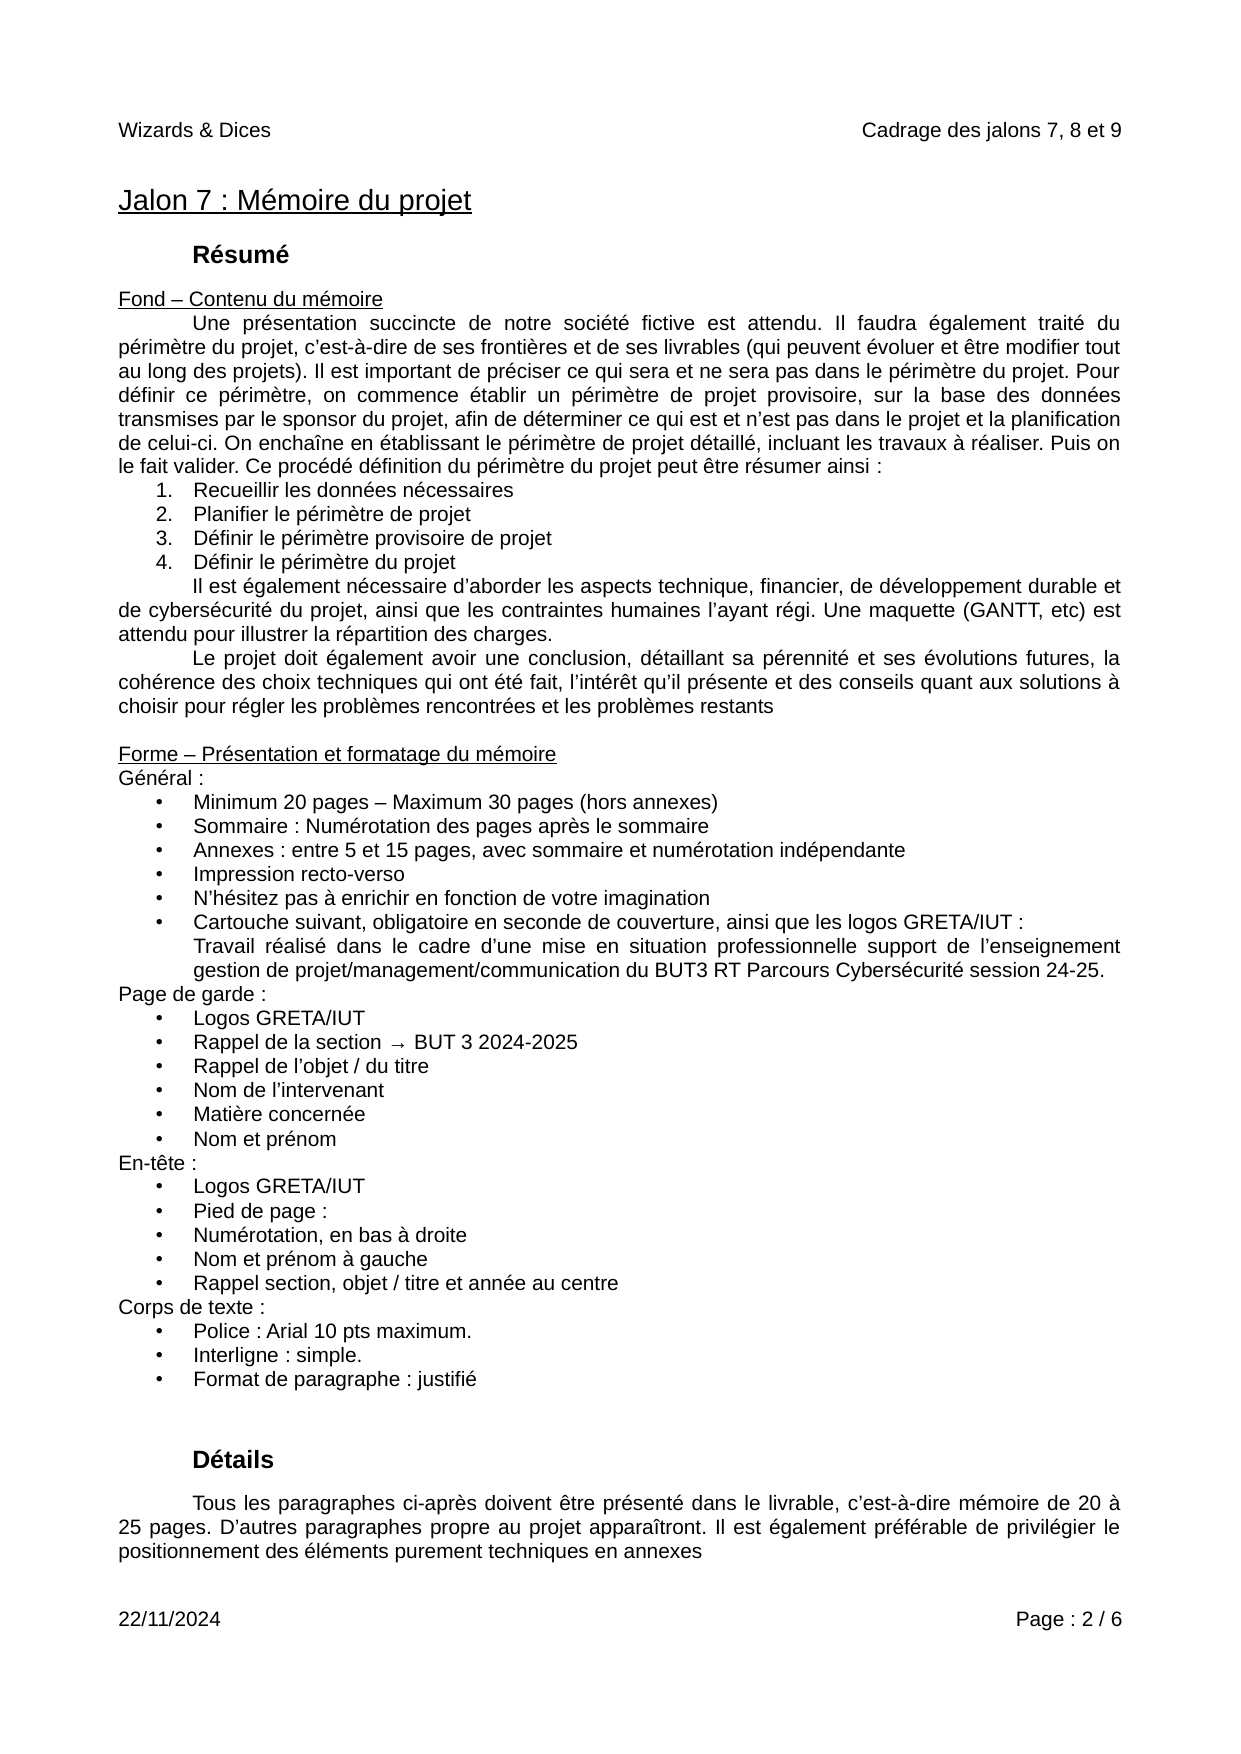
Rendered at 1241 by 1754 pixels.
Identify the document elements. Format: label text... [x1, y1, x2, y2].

subtitle Jalon 7 : Mémoire du projet [118, 183, 1122, 217]
text Tous les paragraphes ci-après doivent être présenté dans le livrable, c’est-à-dire mémoire de 20 à 25 pages. D’autres paragraphes propre au projet apparaîtront. Il est également préférable de privilégier le positionnement des éléments purement techniques en annexes [118, 1491, 1122, 1563]
list N’hésitez pas à enrichir en fonction de votre imagination [156, 886, 1122, 910]
list Format de paragraphe : justifié [156, 1367, 1122, 1391]
list Définir le périmètre provisoire de projet [156, 526, 1122, 550]
list Planifier le périmètre de projet [156, 502, 1122, 526]
text Forme – Présentation et formatage du mémoire [118, 742, 1122, 766]
list Annexes : entre 5 et 15 pages, avec sommaire et numérotation indépendante [156, 838, 1122, 862]
list Numérotation, en bas à droite [156, 1222, 1122, 1247]
list Sommaire : Numérotation des pages après le sommaire [156, 814, 1122, 838]
list Nom et prénom à gauche [156, 1247, 1122, 1271]
text Corps de texte : [118, 1295, 1122, 1319]
list Rappel de l’objet / du titre [156, 1054, 1122, 1078]
list Nom et prénom [156, 1126, 1122, 1150]
list Minimum 20 pages – Maximum 30 pages (hors annexes) [156, 790, 1122, 814]
list Interligne : simple. [156, 1343, 1122, 1367]
text Fond – Contenu du mémoire [118, 287, 1122, 311]
text En-tête : [118, 1150, 1122, 1174]
text Une présentation succincte de notre société fictive est attendu. Il faudra également traité du périmètre du projet, c’est-à-dire de ses frontières et de ses livrables (qui peuvent évoluer et être modifier tout au long des projets). Il est important de préciser ce qui sera et ne sera pas dans le périmètre du projet. Pour définir ce périmètre, on commence établir un périmètre de projet provisoire, sur la base des données transmises par le sponsor du projet, afin de déterminer ce qui est et n’est pas dans le projet et la planification de celui-ci. On enchaîne en établissant le périmètre de projet détaillé, incluant les travaux à réaliser. Puis on le fait valider. Ce procédé définition du périmètre du projet peut être résumer ainsi : [118, 311, 1122, 478]
list Définir le périmètre du projet [156, 550, 1122, 574]
list Cartouche suivant, obligatoire en seconde de couverture, ainsi que les logos GRETA/IUT : [156, 910, 1122, 934]
list Impression recto-verso [156, 862, 1122, 886]
text Le projet doit également avoir une conclusion, détaillant sa pérennité et ses évolutions futures, la cohérence des choix techniques qui ont été fait, l’intérêt qu’il présente et des conseils quant aux solutions à choisir pour régler les problèmes rencontrées et les problèmes restants [118, 646, 1122, 718]
list Matière concernée [156, 1102, 1122, 1126]
list Rappel de la section → BUT 3 2024-2025 [156, 1030, 1122, 1054]
list Logos GRETA/IUT [156, 1006, 1122, 1030]
list Pied de page : [156, 1198, 1122, 1222]
list Logos GRETA/IUT [156, 1174, 1122, 1198]
text Il est également nécessaire d’aborder les aspects technique, financier, de développement durable et de cybersécurité du projet, ainsi que les contraintes humaines l’ayant régi. Une maquette (GANTT, etc) est attendu pour illustrer la répartition des charges. [118, 574, 1122, 646]
subtitle Résumé [192, 240, 1122, 269]
list Recueillir les données nécessaires [156, 478, 1122, 502]
subtitle Détails [192, 1445, 1122, 1473]
text Général : [118, 766, 1122, 790]
list Rappel section, objet / titre et année au centre [156, 1271, 1122, 1295]
list Police : Arial 10 pts maximum. [156, 1319, 1122, 1343]
text Page de garde : [118, 982, 1122, 1006]
list Travail réalisé dans le cadre d’une mise en situation professionnelle support de l’enseignement gestion de projet/management/communication du BUT3 RT Parcours Cybersécurité session 24-25. [156, 934, 1122, 982]
list Nom de l’intervenant [156, 1078, 1122, 1102]
